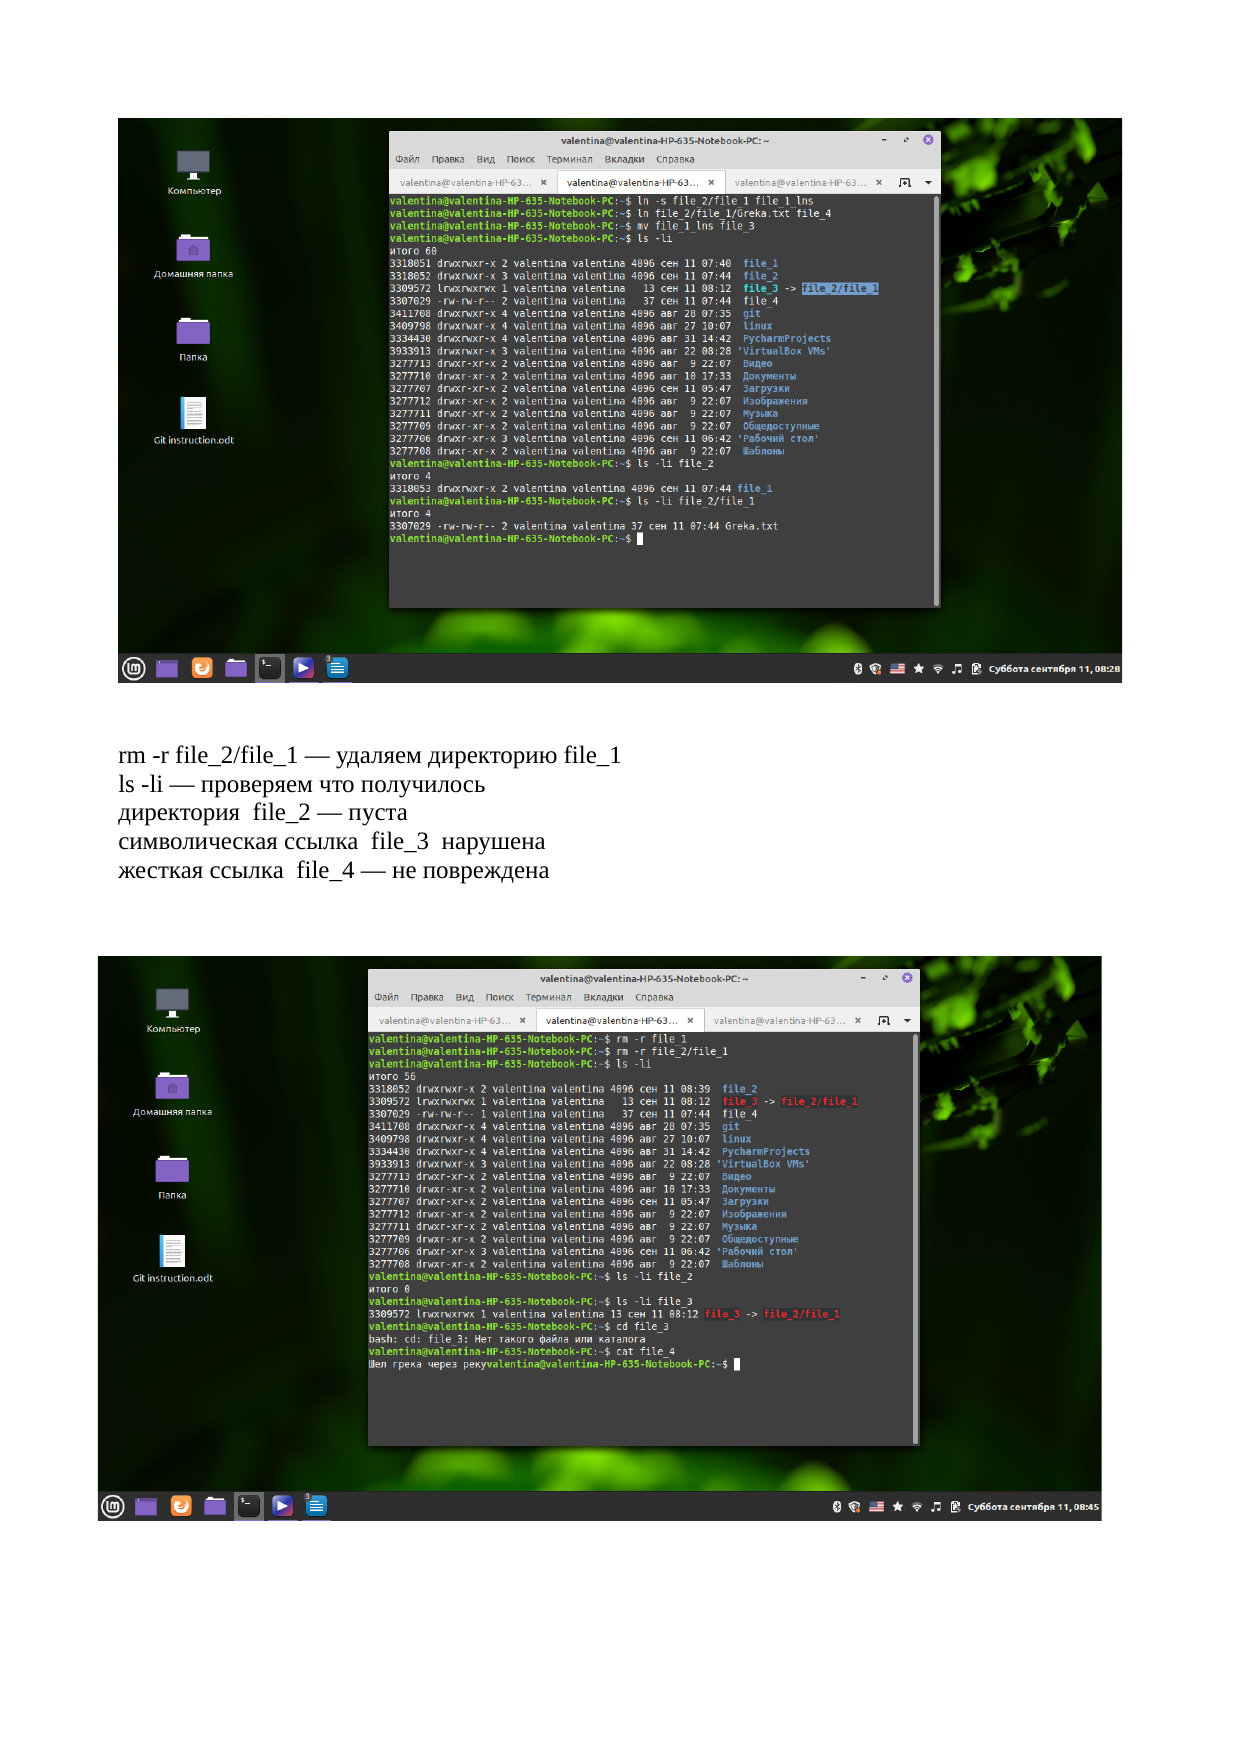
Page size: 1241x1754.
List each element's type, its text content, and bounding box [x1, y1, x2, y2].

text директория file_2 — пуста [118, 797, 1122, 826]
text ls -li — проверяем что получилось [118, 769, 1122, 797]
text символическая ссылка file_3 нарушена [118, 826, 1122, 855]
text rm -r file_2/file_1 — удаляем директорию file_1 [118, 740, 1122, 769]
text жесткая ссылка file_4 — не повреждена [118, 855, 1122, 884]
picture [118, 118, 1123, 683]
picture [97, 956, 1102, 1521]
